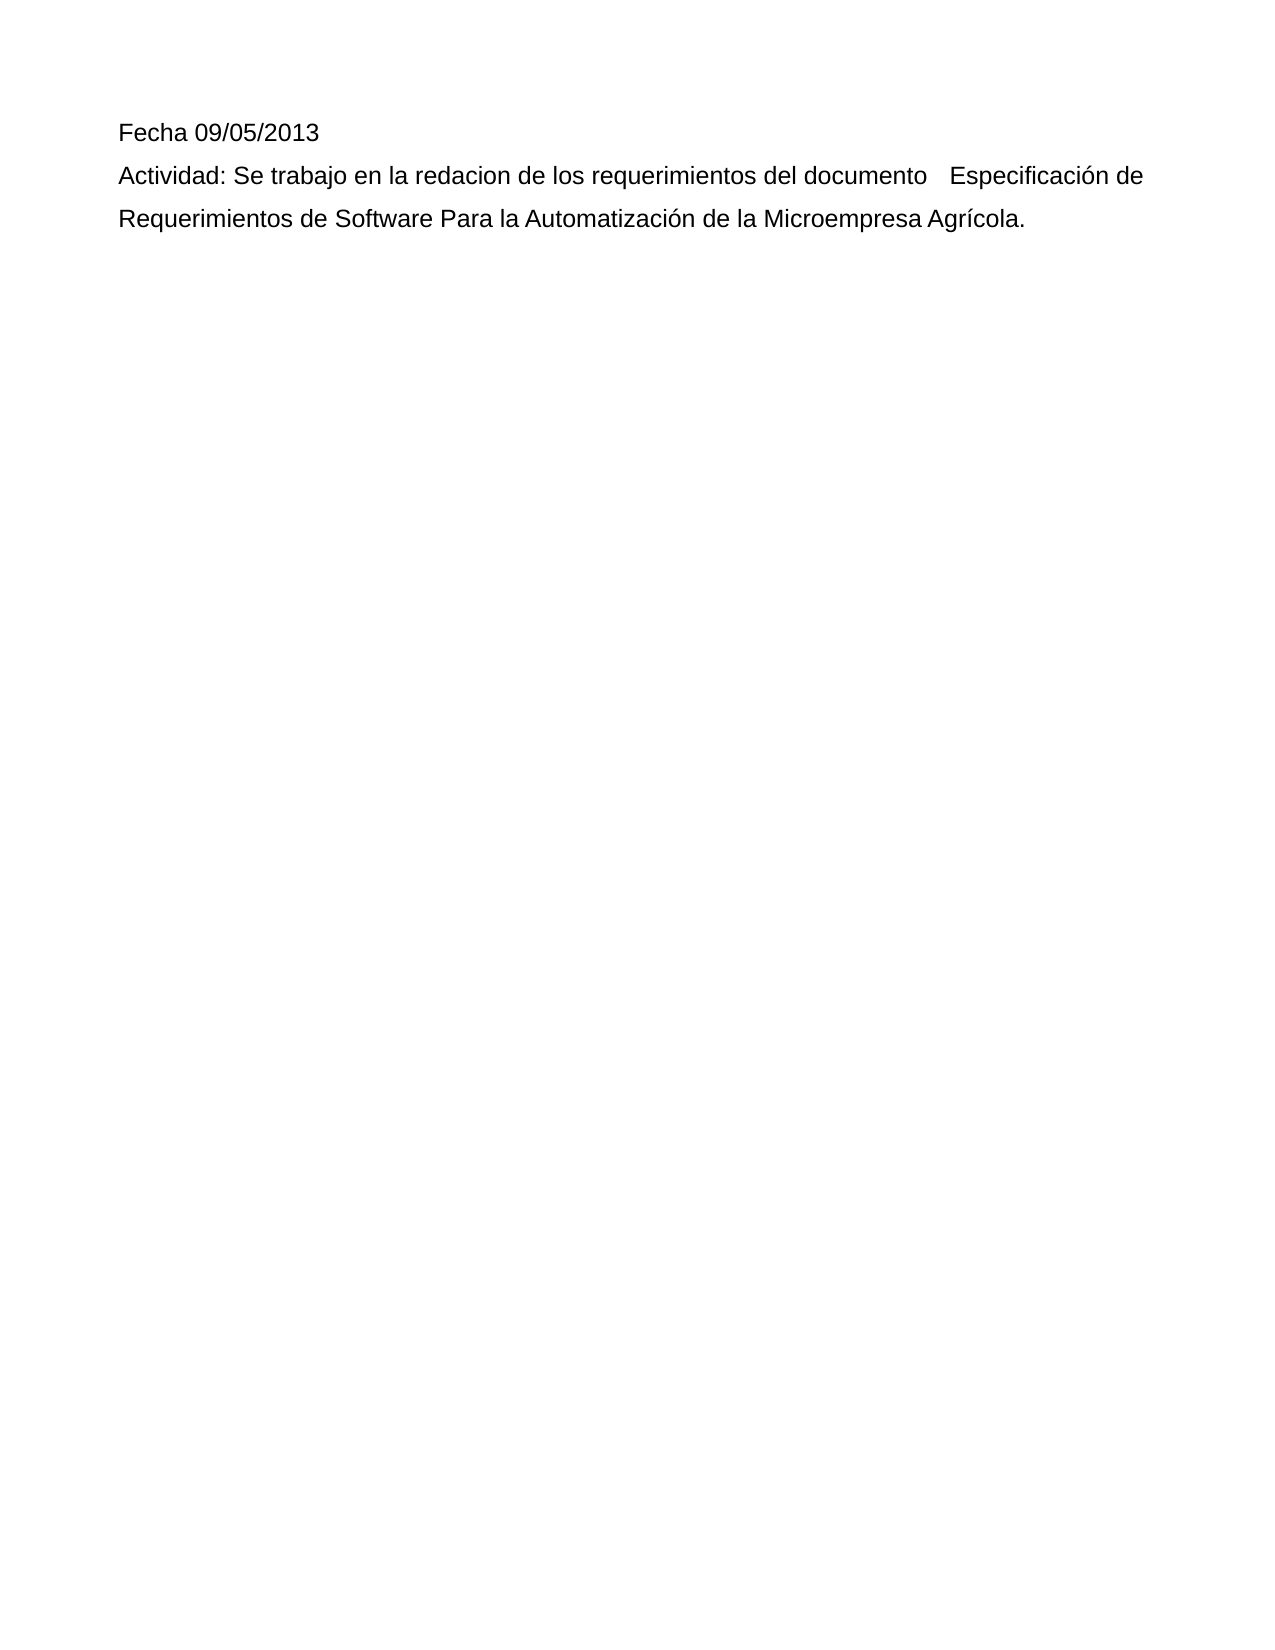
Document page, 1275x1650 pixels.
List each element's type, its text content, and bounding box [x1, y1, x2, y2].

text Actividad: Se trabajo en la redacion de los requerimientos del documento Especificación de Requerimientos de Software Para la Automatización de la Microempresa Agrícola. [118, 161, 1157, 233]
text Fecha 09/05/2013 [118, 118, 1157, 147]
